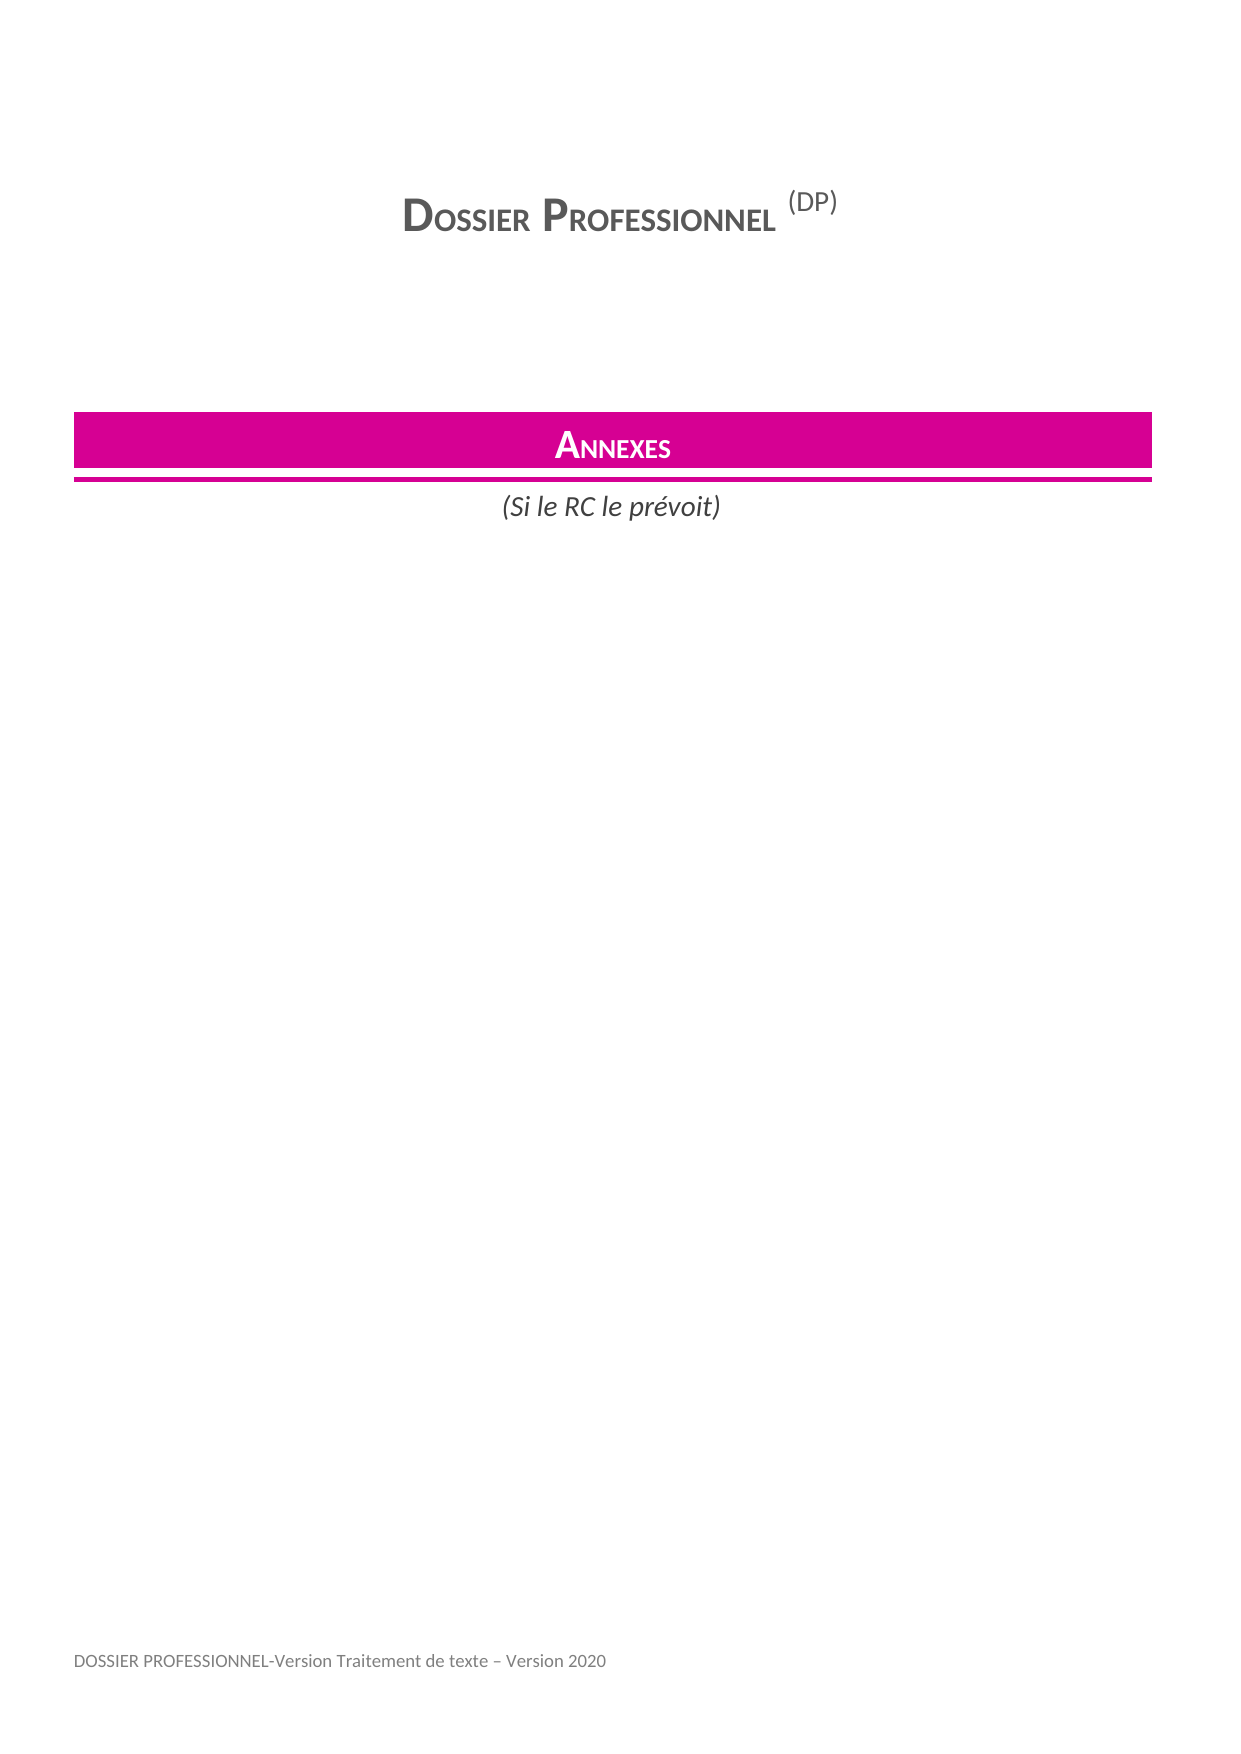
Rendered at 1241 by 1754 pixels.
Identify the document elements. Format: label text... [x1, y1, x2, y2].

table_cell (Si le RC le prévoit) [74, 482, 1152, 560]
table_header Annexes [74, 412, 1152, 468]
table_cell [74, 469, 1152, 477]
